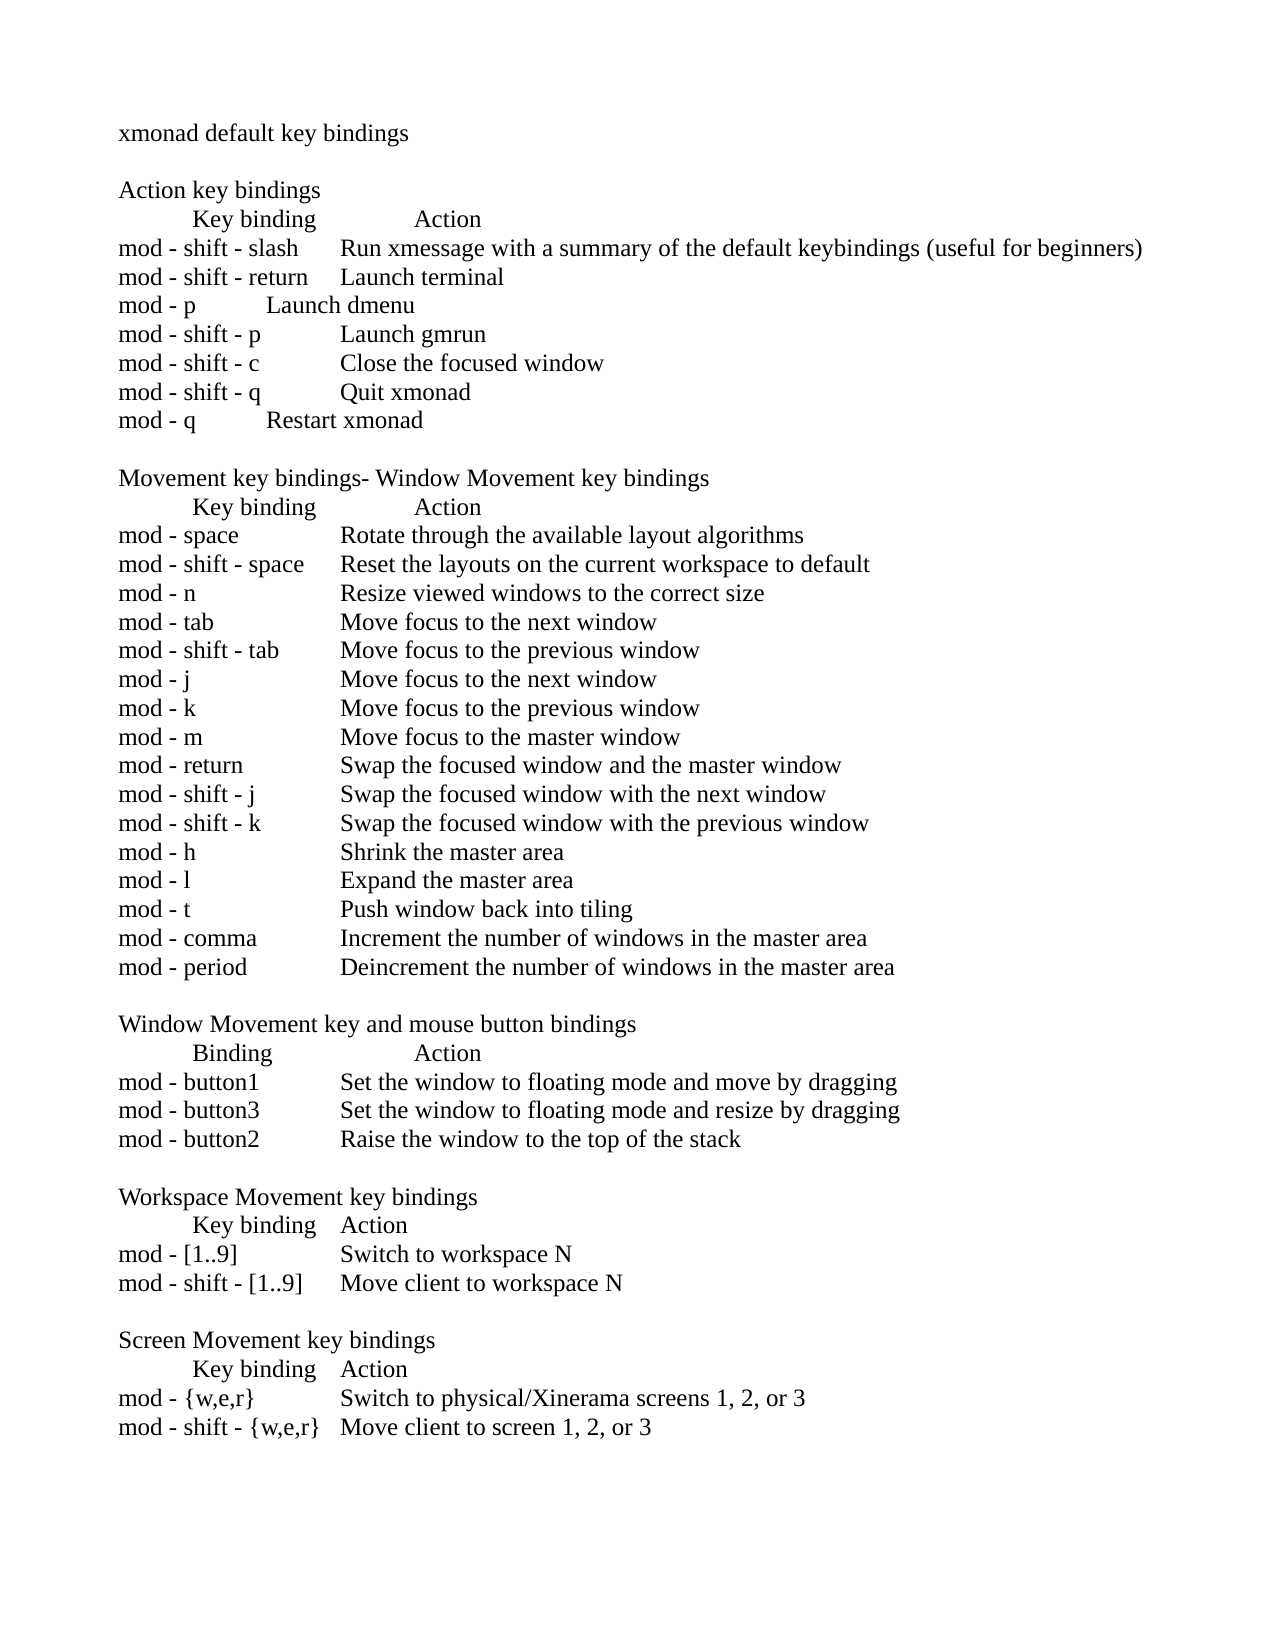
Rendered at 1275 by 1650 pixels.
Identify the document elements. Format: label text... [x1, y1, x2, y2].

text Binding Action [118, 1038, 1157, 1067]
text mod - button3 Set the window to floating mode and resize by dragging [118, 1096, 1157, 1124]
text Key binding Action [118, 204, 1157, 233]
text mod - k Move focus to the previous window [118, 693, 1157, 722]
text mod - shift - tab Move focus to the previous window [118, 636, 1157, 664]
text mod - shift - return Launch terminal [118, 262, 1157, 291]
text mod - j Move focus to the next window [118, 664, 1157, 693]
text xmonad default key bindings [118, 118, 1157, 147]
text mod - p Launch dmenu [118, 291, 1157, 319]
text Movement key bindings- Window Movement key bindings [118, 463, 1157, 492]
text mod - [1..9] Switch to workspace N [118, 1239, 1157, 1268]
text mod - shift - j Swap the focused window with the next window [118, 779, 1157, 808]
text mod - q Restart xmonad [118, 406, 1157, 434]
text Screen Movement key bindings [118, 1326, 1157, 1354]
text mod - period Deincrement the number of windows in the master area [118, 952, 1157, 981]
text mod - n Resize viewed windows to the correct size [118, 578, 1157, 607]
text mod - {w,e,r} Switch to physical/Xinerama screens 1, 2, or 3 [118, 1383, 1157, 1412]
text Action key bindings [118, 176, 1157, 204]
text Key binding Action [118, 1354, 1157, 1383]
text mod - space Rotate through the available layout algorithms [118, 521, 1157, 549]
text mod - h Shrink the master area [118, 837, 1157, 866]
text Key binding Action [118, 1211, 1157, 1239]
text mod - shift - c Close the focused window [118, 348, 1157, 377]
text mod - button1 Set the window to floating mode and move by dragging [118, 1067, 1157, 1096]
text Window Movement key and mouse button bindings [118, 1009, 1157, 1038]
text mod - shift - [1..9] Move client to workspace N [118, 1268, 1157, 1297]
text mod - m Move focus to the master window [118, 722, 1157, 751]
text mod - shift - slash Run xmessage with a summary of the default keybindings (useful for beginners) [118, 233, 1157, 262]
text mod - shift - {w,e,r} Move client to screen 1, 2, or 3 [118, 1412, 1157, 1441]
text mod - tab Move focus to the next window [118, 607, 1157, 636]
text mod - shift - p Launch gmrun [118, 319, 1157, 348]
text mod - t Push window back into tiling [118, 894, 1157, 923]
text mod - shift - k Swap the focused window with the previous window [118, 808, 1157, 837]
text mod - comma Increment the number of windows in the master area [118, 923, 1157, 952]
text Key binding Action [118, 492, 1157, 521]
text mod - button2 Raise the window to the top of the stack [118, 1124, 1157, 1153]
text mod - l Expand the master area [118, 866, 1157, 894]
text mod - shift - space Reset the layouts on the current workspace to default [118, 549, 1157, 578]
text mod - return Swap the focused window and the master window [118, 751, 1157, 779]
text mod - shift - q Quit xmonad [118, 377, 1157, 406]
text Workspace Movement key bindings [118, 1182, 1157, 1211]
